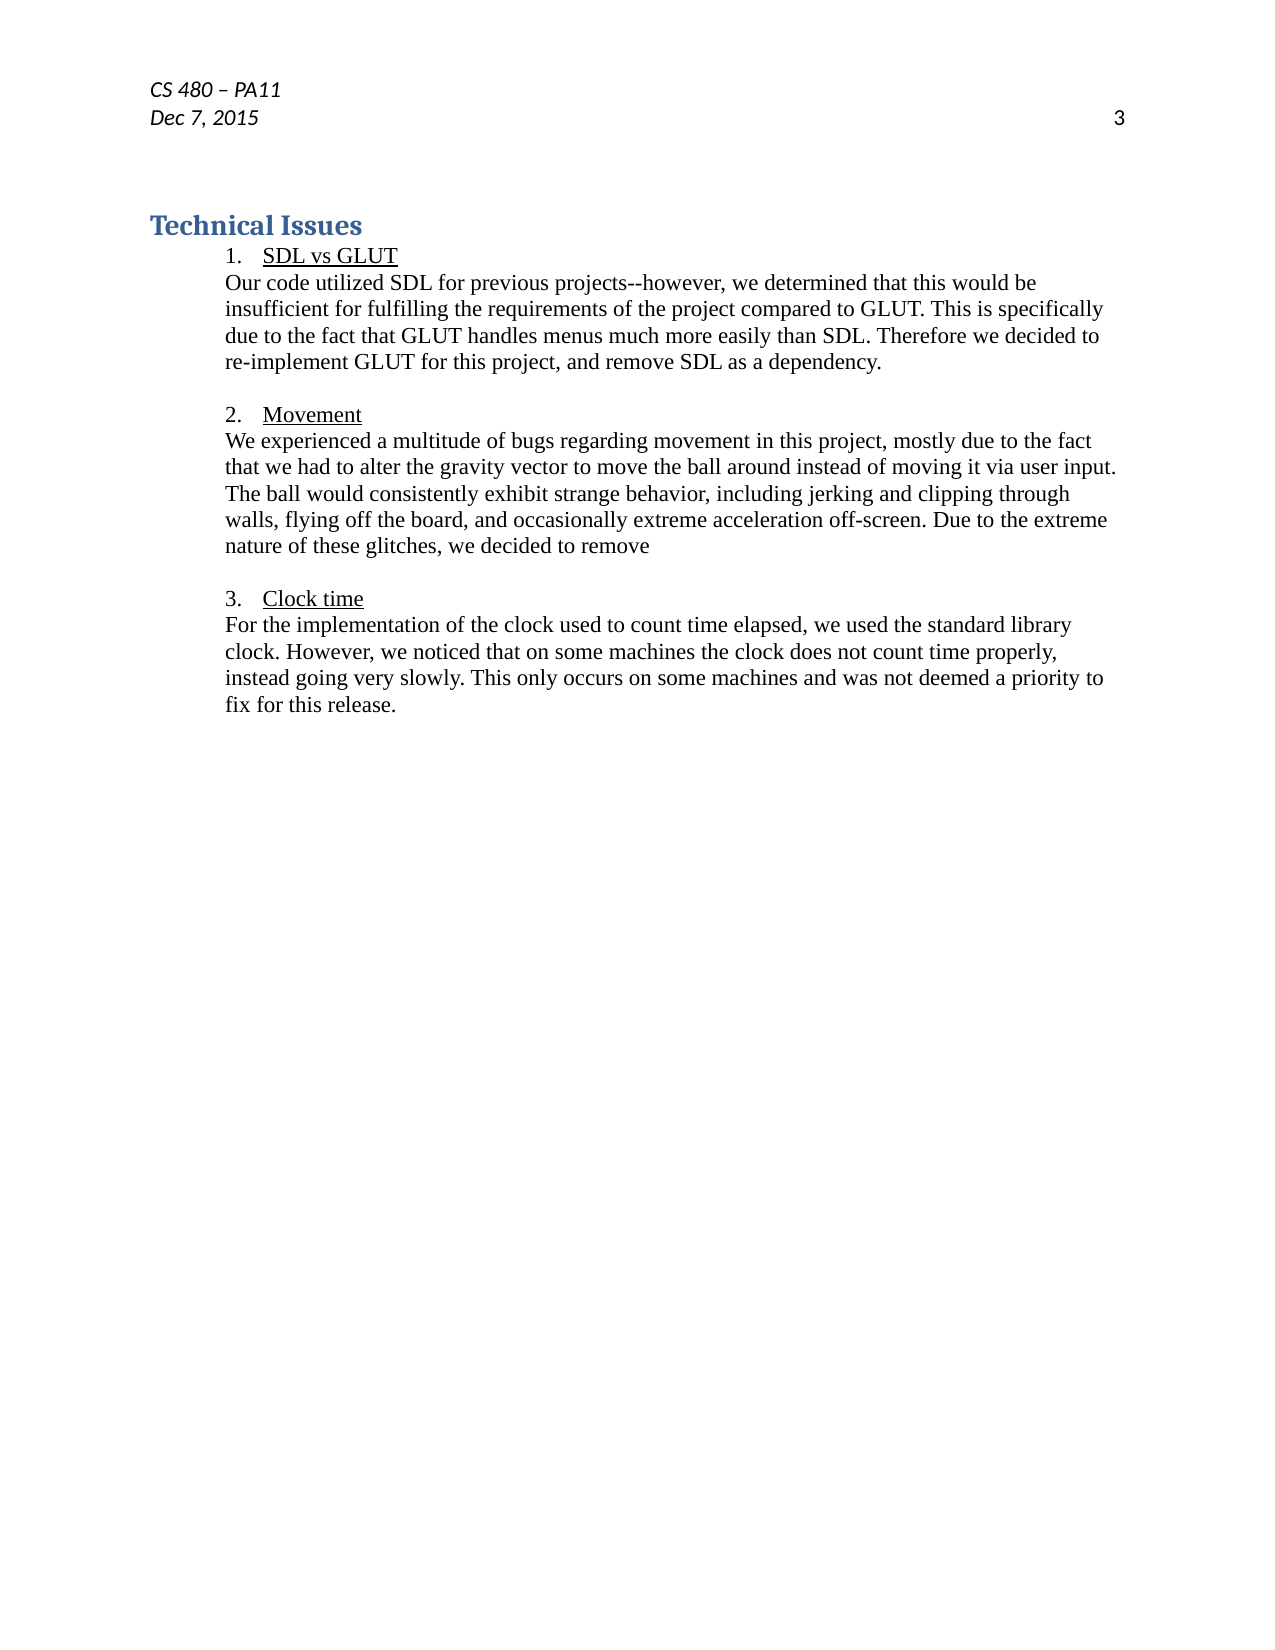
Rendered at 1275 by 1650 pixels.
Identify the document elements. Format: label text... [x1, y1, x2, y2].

list Clock time [225, 585, 1125, 612]
list For the implementation of the clock used to count time elapsed, we used the standard library clock. However, we noticed that on some machines the clock does not count time properly, instead going very slowly. This only occurs on some machines and was not deemed a priority to fix for this release. [225, 612, 1125, 717]
list We experienced a multitude of bugs regarding movement in this project, mostly due to the fact that we had to alter the gravity vector to move the ball around instead of moving it via user input. The ball would consistently exhibit strange behavior, including jerking and clipping through walls, flying off the board, and occasionally extreme acceleration off-screen. Due to the extreme nature of these glitches, we decided to remove [225, 427, 1125, 559]
subtitle Technical Issues [150, 209, 1125, 243]
list Movement [225, 401, 1125, 427]
list SDL vs GLUT [225, 243, 1125, 269]
list Our code utilized SDL for previous projects--however, we determined that this would be insufficient for fulfilling the requirements of the project compared to GLUT. This is specifically due to the fact that GLUT handles menus much more easily than SDL. Therefore we decided to re-implement GLUT for this project, and remove SDL as a dependency. [225, 269, 1125, 374]
